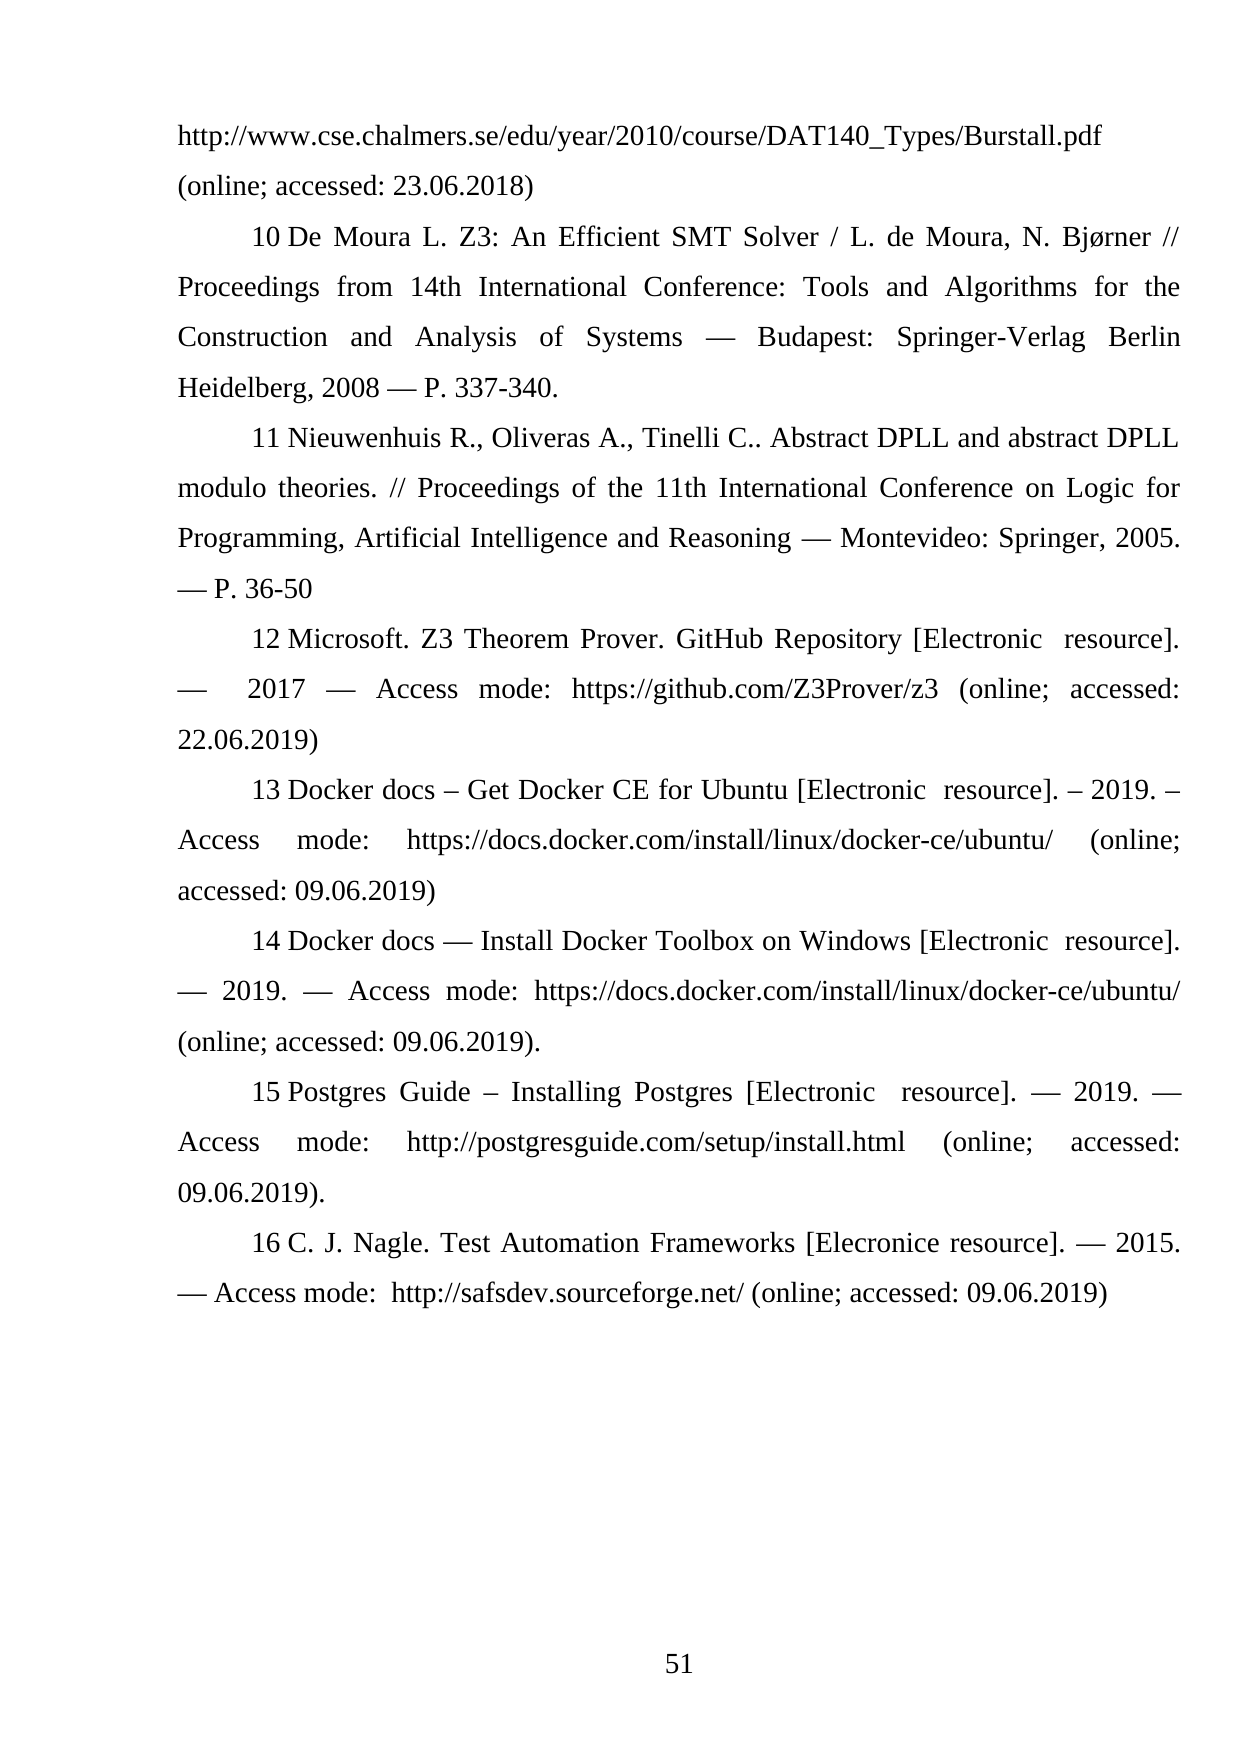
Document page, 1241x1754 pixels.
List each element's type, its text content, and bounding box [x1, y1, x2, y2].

list Docker docs — Install Docker Toolbox on Windows [Electronic resource]. — 2019. — Access mode: https://docs.docker.com/install/linux/docker-ce/ubuntu/ (online; accessed: 09.06.2019). [177, 923, 1181, 1057]
list http://www.cse.chalmers.se/edu/year/2010/course/DAT140_Types/Burstall.pdf (online; accessed: 23.06.2018) [177, 118, 1181, 202]
list Nieuwenhuis R., Oliveras A., Tinelli C.. Abstract DPLL and abstract DPLL modulo theories. // Proceedings of the 11th International Conference on Logic for Programming, Artificial Intelligence and Reasoning — Montevideo: Springer, 2005. — P. 36-50 [177, 420, 1181, 604]
list Postgres Guide – Installing Postgres [Electronic resource]. — 2019. — Access mode: http://postgresguide.com/setup/install.html (online; accessed: 09.06.2019). [177, 1074, 1181, 1208]
list C. J. Nagle. Test Automation Frameworks [Elecronice resource]. — 2015. — Access mode: http://safsdev.sourceforge.net/ (online; accessed: 09.06.2019) [177, 1225, 1181, 1309]
list De Moura L. Z3: An Efficient SMT Solver / L. de Moura, N. Bjørner // Proceedings from 14th International Conference: Tools and Algorithms for the Construction and Analysis of Systems — Budapest: Springer-Verlag Berlin Heidelberg, 2008 — P. 337-340. [177, 219, 1181, 403]
list Microsoft. Z3 Theorem Prover. GitHub Repository [Electronic resource]. — 2017 — Access mode: https://github.com/Z3Prover/z3 (online; accessed: 22.06.2019) [177, 621, 1181, 755]
list Docker docs – Get Docker CE for Ubuntu [Electronic resource]. – 2019. – Access mode: https://docs.docker.com/install/linux/docker-ce/ubuntu/ (online; accessed: 09.06.2019) [177, 772, 1181, 906]
